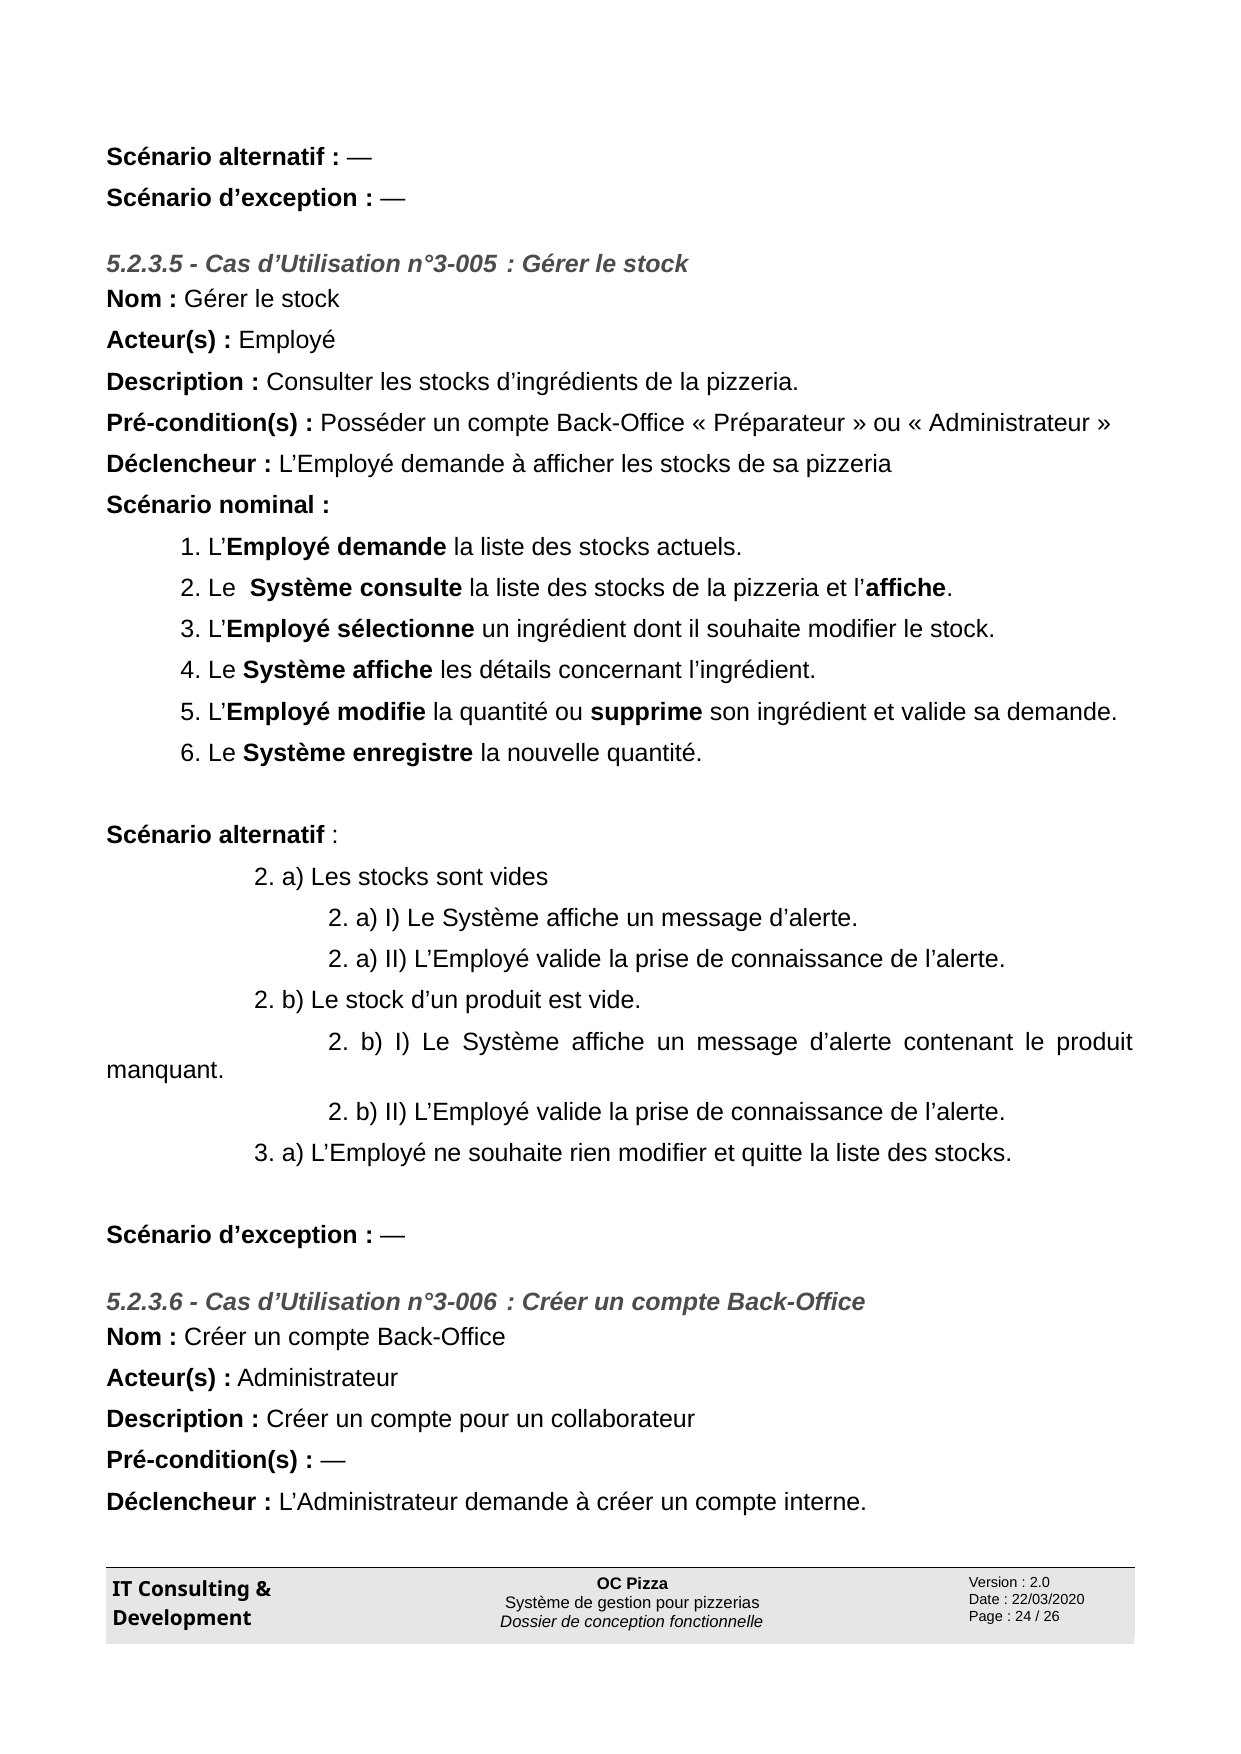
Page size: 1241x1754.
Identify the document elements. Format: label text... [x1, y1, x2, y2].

text 3. L’Employé sélectionne un ingrédient dont il souhaite modifier le stock. [106, 614, 1134, 643]
text Description : Consulter les stocks d’ingrédients de la pizzeria. [106, 367, 1134, 395]
text Nom : Gérer le stock [106, 284, 1134, 313]
subtitle Cas d’Utilisation n°3-006 : Créer un compte Back-Office [106, 1287, 1134, 1315]
text 2. Le Système consulte la liste des stocks de la pizzeria et l’affiche. [106, 573, 1134, 602]
text 3. a) L’Employé ne souhaite rien modifier et quitte la liste des stocks. [106, 1138, 1134, 1167]
text Nom : Créer un compte Back-Office [106, 1322, 1134, 1350]
text 6. Le Système enregistre la nouvelle quantité. [106, 738, 1134, 767]
text Scénario d’exception : — [106, 1220, 1134, 1249]
text 2. b) I) Le Système affiche un message d’alerte contenant le produit manquant. [106, 1027, 1134, 1084]
text 1. L’Employé demande la liste des stocks actuels. [106, 532, 1134, 560]
text Déclencheur : L’Administrateur demande à créer un compte interne. [106, 1487, 1134, 1515]
text Pré-condition(s) : — [106, 1445, 1134, 1474]
text 4. Le Système affiche les détails concernant l’ingrédient. [106, 655, 1134, 684]
text 5. L’Employé modifie la quantité ou supprime son ingrédient et valide sa demande. [106, 697, 1134, 725]
text Pré-condition(s) : Posséder un compte Back-Office « Préparateur » ou « Administrateur » [106, 408, 1134, 437]
text Acteur(s) : Employé [106, 325, 1134, 354]
text Scénario alternatif : — [106, 142, 1134, 170]
text 2. a) II) L’Employé valide la prise de connaissance de l’alerte. [106, 944, 1134, 973]
text Description : Créer un compte pour un collaborateur [106, 1404, 1134, 1433]
text 2. b) Le stock d’un produit est vide. [106, 985, 1134, 1014]
text Déclencheur : L’Employé demande à afficher les stocks de sa pizzeria [106, 449, 1134, 478]
text 2. a) Les stocks sont vides [106, 862, 1134, 890]
text 2. b) II) L’Employé valide la prise de connaissance de l’alerte. [106, 1097, 1134, 1125]
text Acteur(s) : Administrateur [106, 1363, 1134, 1392]
text Scénario alternatif : [106, 820, 1134, 849]
text Scénario d’exception : — [106, 183, 1134, 212]
text Scénario nominal : [106, 490, 1134, 519]
subtitle Cas d’Utilisation n°3-005 : Gérer le stock [106, 249, 1134, 278]
text 2. a) I) Le Système affiche un message d’alerte. [106, 903, 1134, 932]
